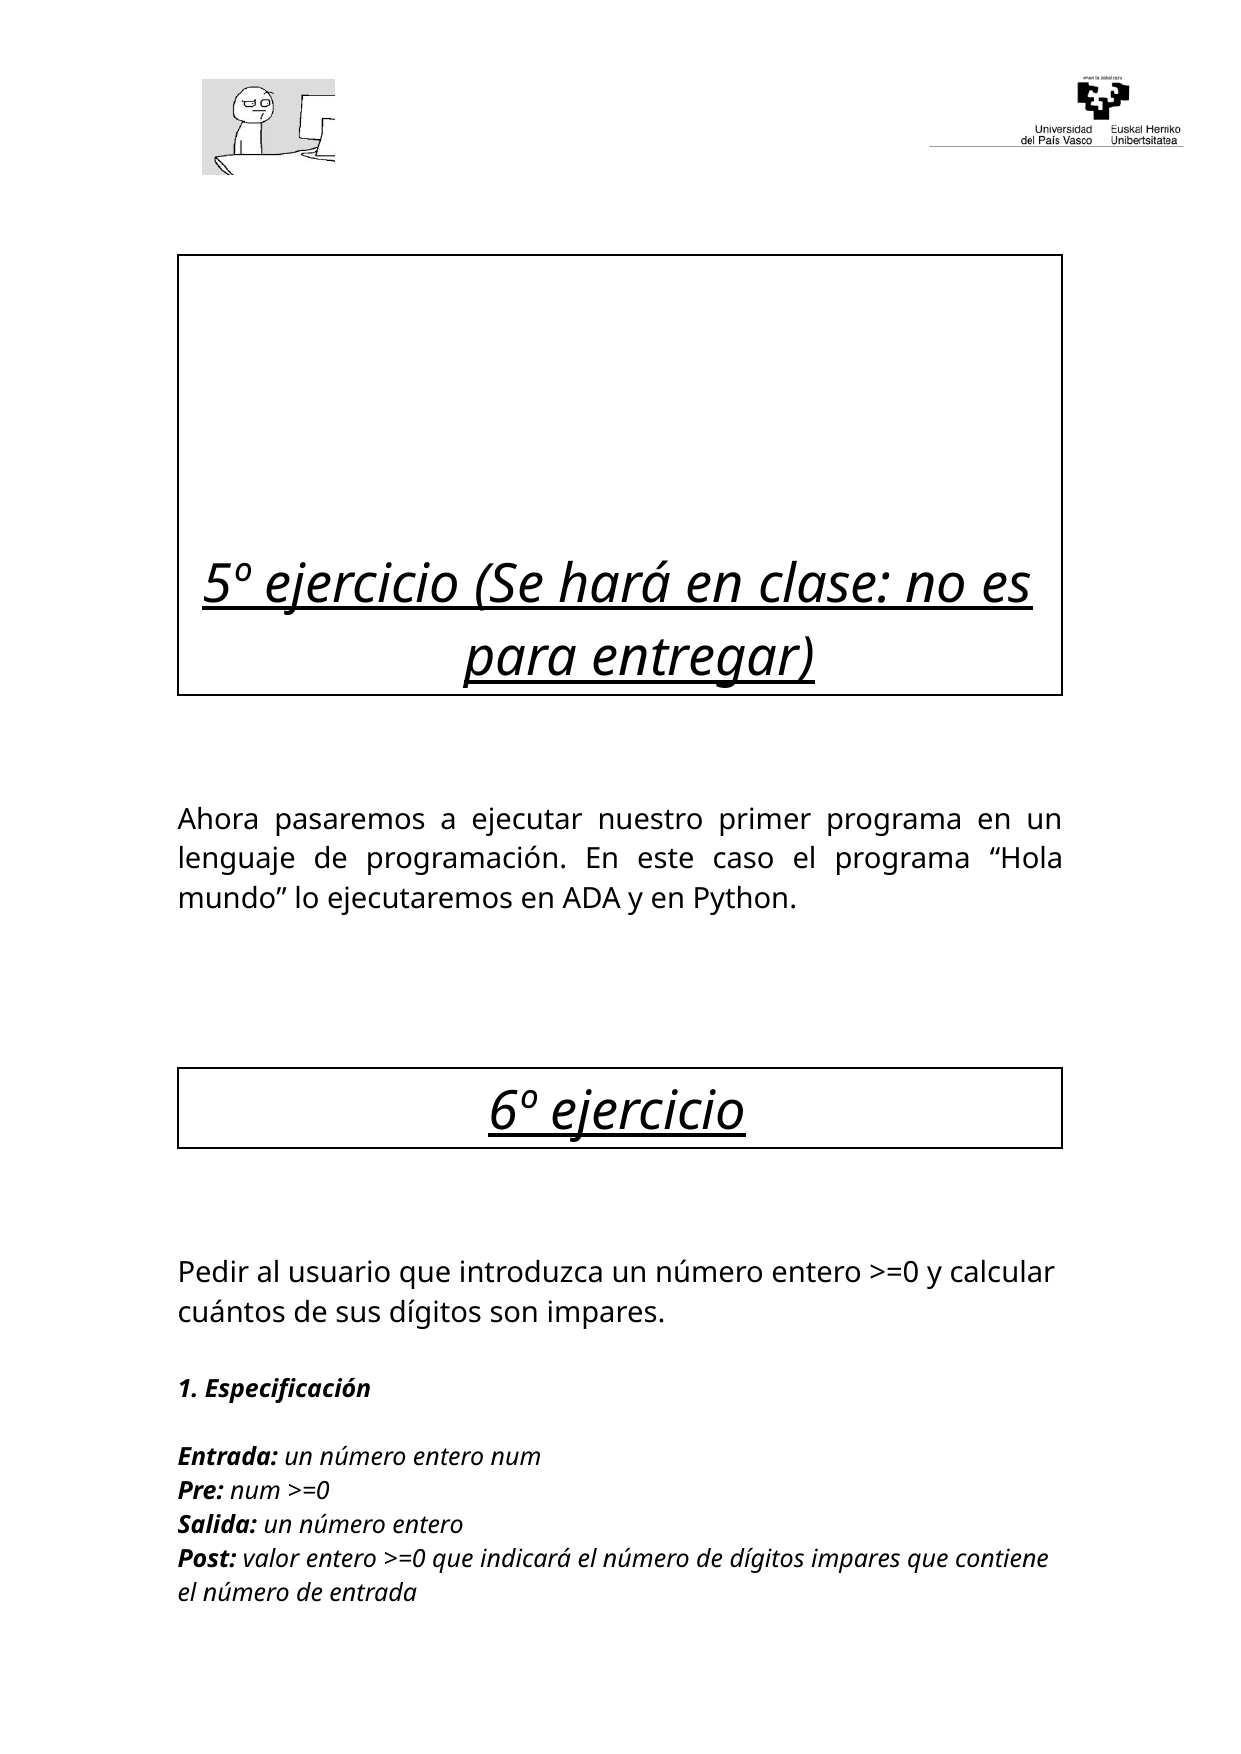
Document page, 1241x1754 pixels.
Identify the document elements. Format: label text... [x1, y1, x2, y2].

text Entrada: un número entero num [177, 1438, 1063, 1473]
text Ahora pasaremos a ejecutar nuestro primer programa en un lenguaje de programación. En este caso el programa “Hola mundo” lo ejecutaremos en ADA y en Python. [177, 798, 1063, 917]
text Salida: un número entero [177, 1507, 1063, 1541]
text Pedir al usuario que introduzca un número entero >=0 y calcular cuántos de sus dígitos son impares. [177, 1251, 1063, 1331]
text 1. Especificación [177, 1370, 1063, 1404]
text Pre: num >=0 [177, 1473, 1063, 1507]
subtitle 6º ejercicio [179, 1069, 1061, 1147]
text Post: valor entero >=0 que indicará el número de dígitos impares que contiene el número de entrada [177, 1541, 1063, 1609]
subtitle 5º ejercicio (Se hará en clase: no es para entregar) [179, 540, 1061, 694]
